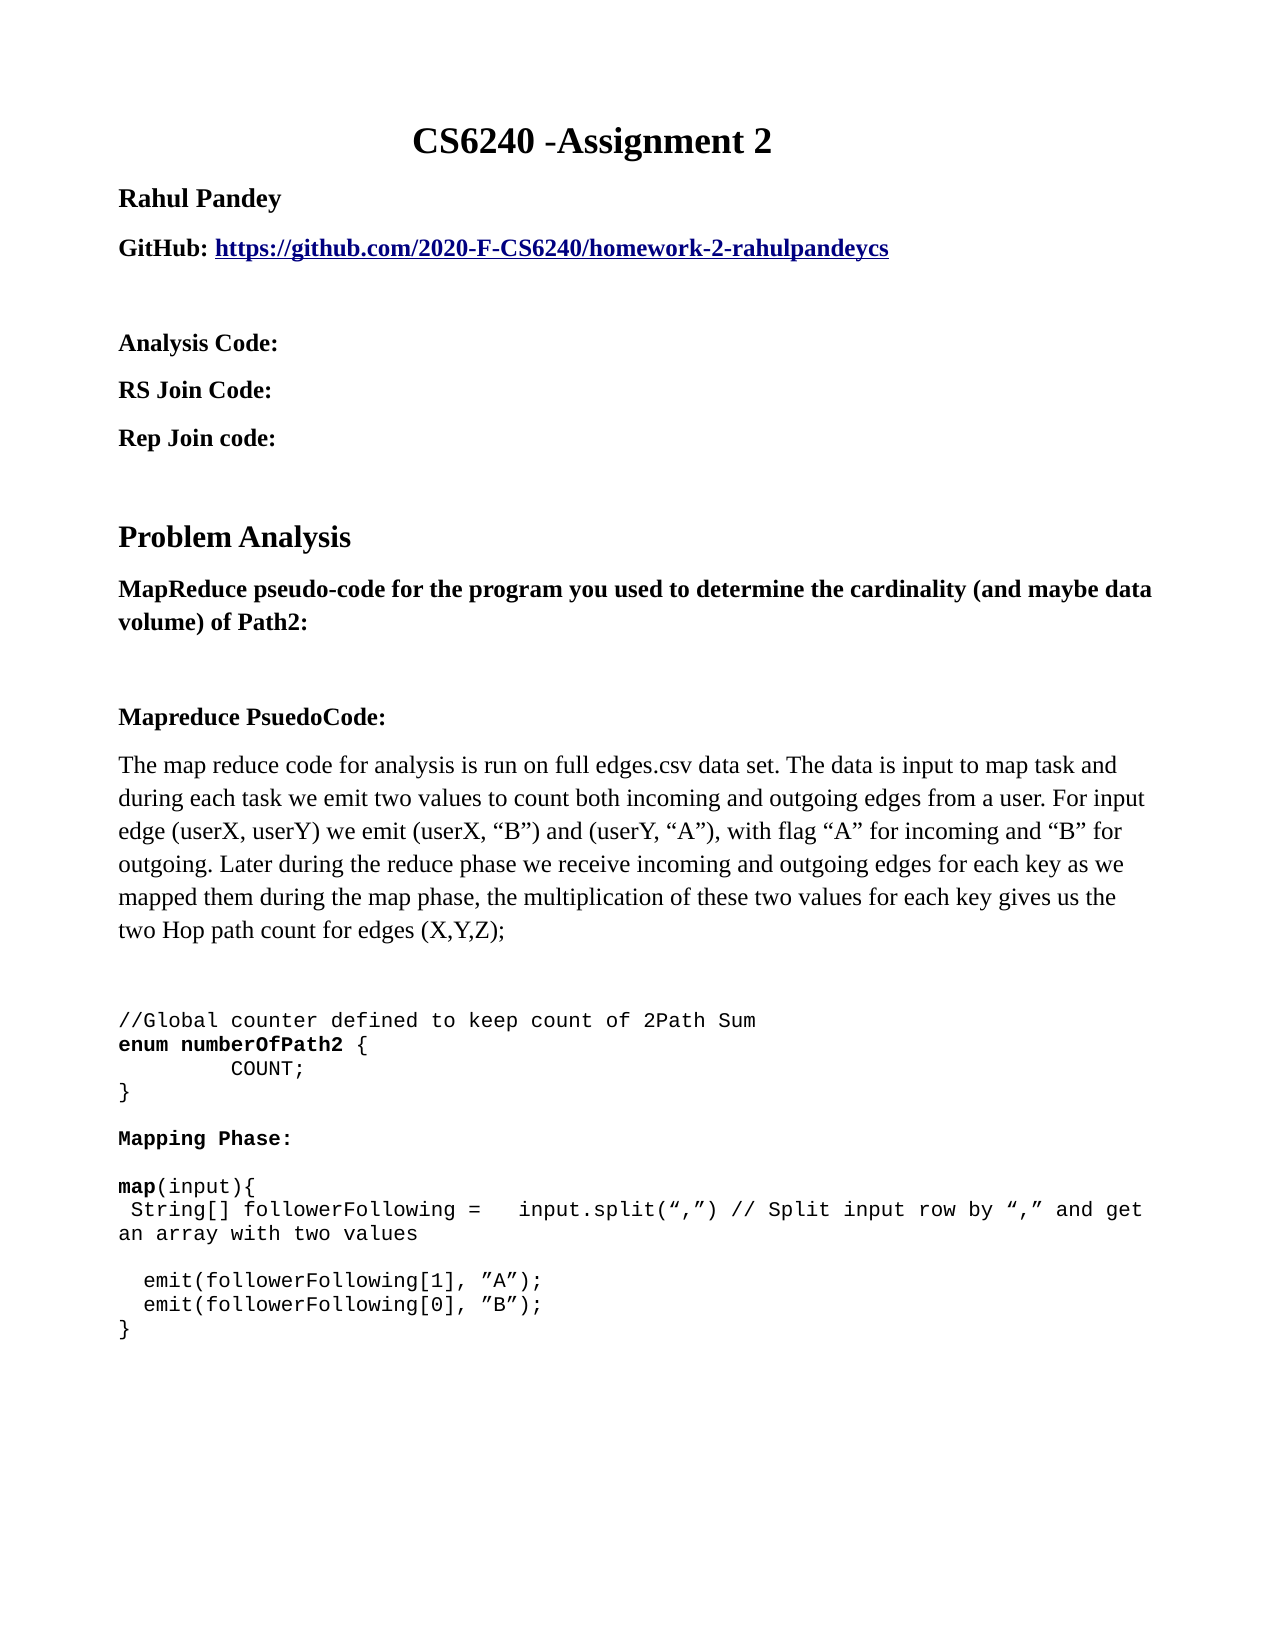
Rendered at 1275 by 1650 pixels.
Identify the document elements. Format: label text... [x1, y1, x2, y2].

text Mapping Phase: [118, 1128, 1157, 1152]
text enum numberOfPath2 { [118, 1034, 1157, 1057]
text map(input){ [118, 1176, 1157, 1199]
text The map reduce code for analysis is run on full edges.csv data set. The data is input to map task and during each task we emit two values to count both incoming and outgoing edges from a user. For input edge (userX, userY) we emit (userX, “B”) and (userY, “A”), with flag “A” for incoming and “B” for outgoing. Later during the reduce phase we receive incoming and outgoing edges for each key as we mapped them during the map phase, the multiplication of these two values for each key gives us the two Hop path count for edges (X,Y,Z); [118, 750, 1157, 944]
text } [118, 1081, 1157, 1105]
text emit(followerFollowing[1], ”A”); [118, 1270, 1157, 1294]
text emit(followerFollowing[0], ”B”); [118, 1294, 1157, 1318]
text COUNT; [118, 1057, 1157, 1081]
text MapReduce pseudo-code for the program you used to determine the cardinality (and maybe data volume) of Path2: [118, 574, 1157, 636]
text } [118, 1318, 1157, 1341]
text Rep Join code: [118, 423, 1157, 452]
text //Global counter defined to keep count of 2Path Sum [118, 1010, 1157, 1034]
text CS6240 -Assignment 2 [118, 118, 1157, 161]
text String[] followerFollowing = input.split(“,”) // Split input row by “,” and get an array with two values [118, 1199, 1157, 1247]
text Problem Analysis [118, 518, 1157, 554]
text Mapreduce PsuedoCode: [118, 702, 1157, 731]
text Rahul Pandey [118, 182, 1157, 213]
text GitHub: https://github.com/2020-F-CS6240/homework-2-rahulpandeycs [118, 233, 1157, 261]
text Analysis Code: [118, 328, 1157, 357]
text RS Join Code: [118, 375, 1157, 404]
